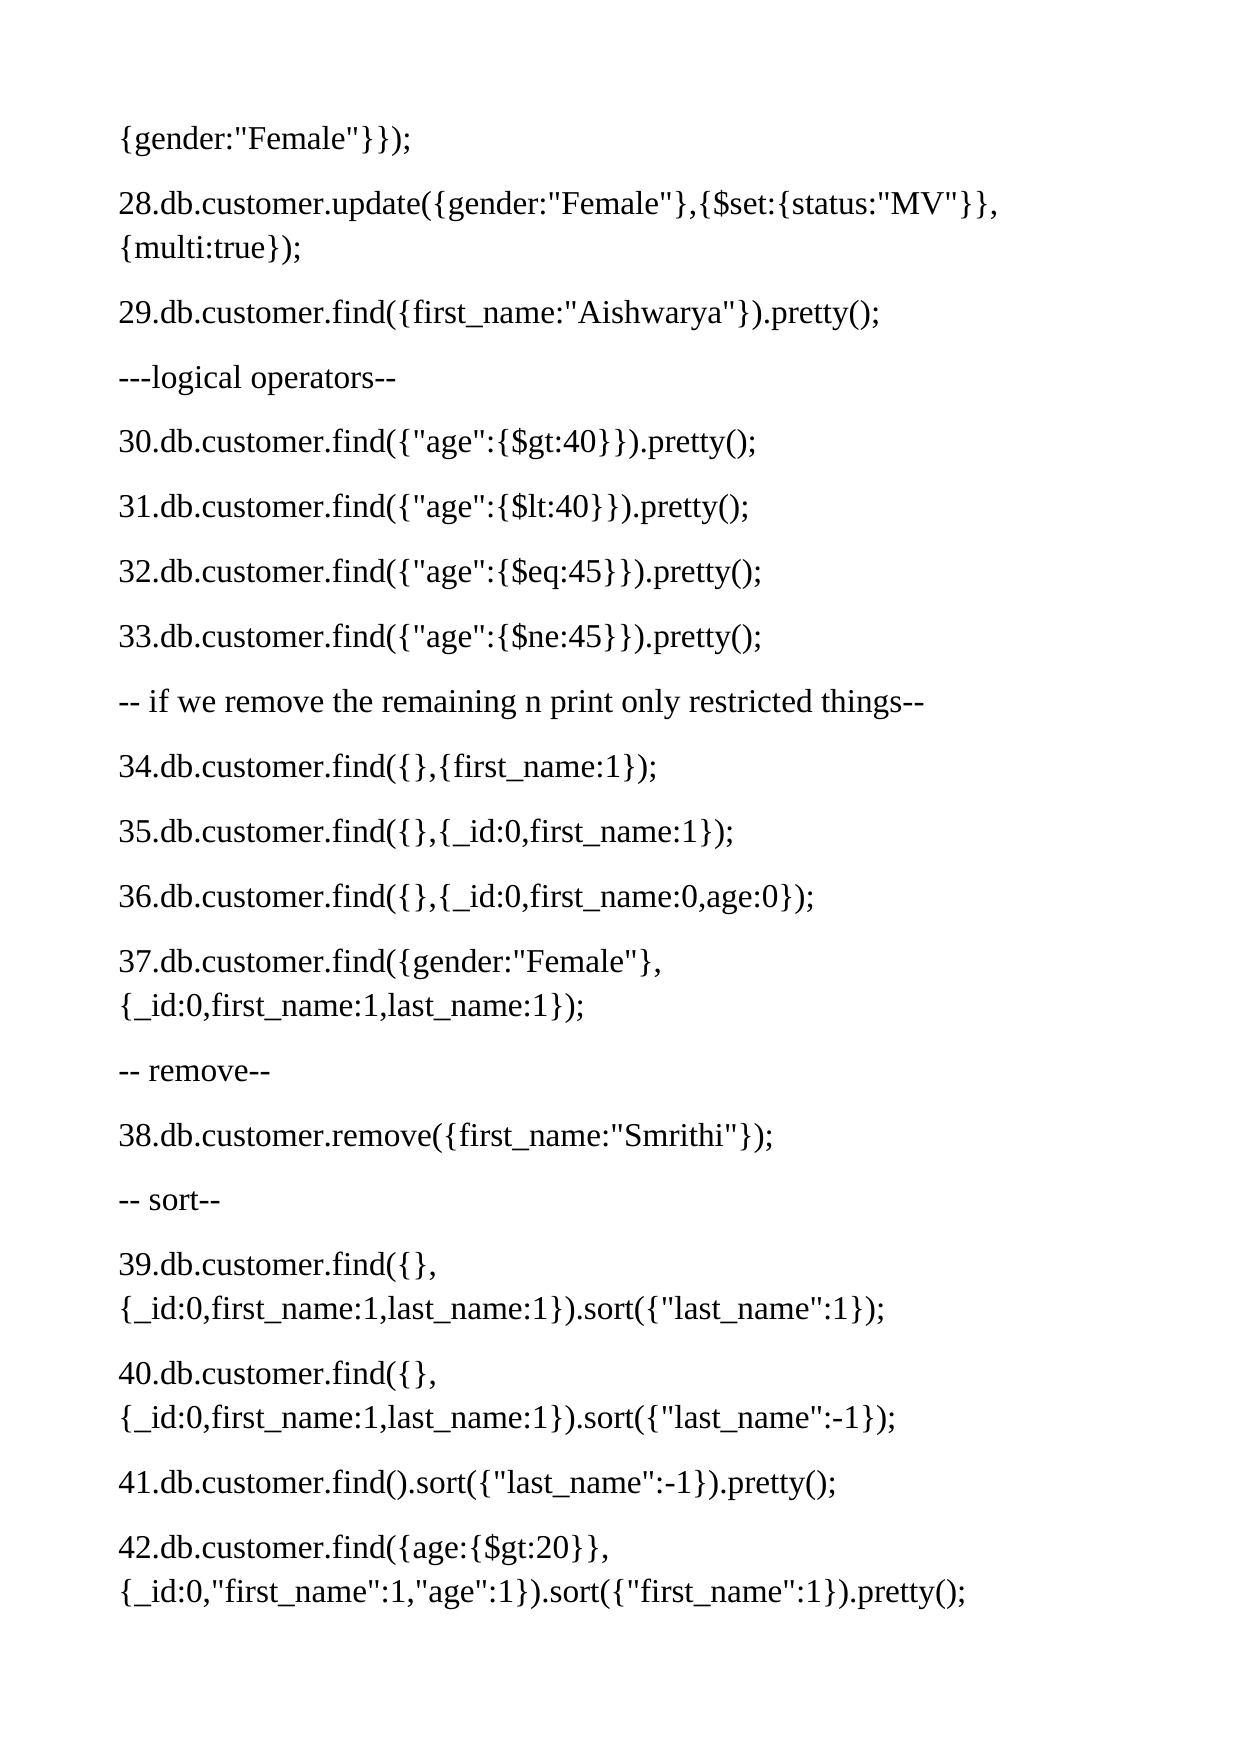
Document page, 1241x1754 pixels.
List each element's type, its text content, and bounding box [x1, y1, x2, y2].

text -- sort-- [118, 1180, 1122, 1218]
text -- remove-- [118, 1050, 1122, 1088]
text 32.db.customer.find({"age":{$eq:45}}).pretty(); [118, 552, 1122, 590]
text 30.db.customer.find({"age":{$gt:40}}).pretty(); [118, 422, 1122, 460]
text 28.db.customer.update({gender:"Female"},{$set:{status:"MV"}},{multi:true}); [118, 183, 1122, 265]
text 36.db.customer.find({},{_id:0,first_name:0,age:0}); [118, 876, 1122, 914]
text 31.db.customer.find({"age":{$lt:40}}).pretty(); [118, 487, 1122, 525]
text -- if we remove the remaining n print only restricted things-- [118, 681, 1122, 720]
text 37.db.customer.find({gender:"Female"},{_id:0,first_name:1,last_name:1}); [118, 941, 1122, 1023]
text 33.db.customer.find({"age":{$ne:45}}).pretty(); [118, 616, 1122, 655]
text 38.db.customer.remove({first_name:"Smrithi"}); [118, 1115, 1122, 1153]
text 35.db.customer.find({},{_id:0,first_name:1}); [118, 811, 1122, 849]
text 40.db.customer.find({},{_id:0,first_name:1,last_name:1}).sort({"last_name":-1}); [118, 1353, 1122, 1436]
text 29.db.customer.find({first_name:"Aishwarya"}).pretty(); [118, 292, 1122, 330]
text {gender:"Female"}}); [118, 118, 1122, 156]
text 34.db.customer.find({},{first_name:1}); [118, 746, 1122, 784]
text 41.db.customer.find().sort({"last_name":-1}).pretty(); [118, 1462, 1122, 1501]
text 42.db.customer.find({age:{$gt:20}},{_id:0,"first_name":1,"age":1}).sort({"first_name":1}).pretty(); [118, 1527, 1122, 1610]
text 39.db.customer.find({},{_id:0,first_name:1,last_name:1}).sort({"last_name":1}); [118, 1244, 1122, 1327]
text ---logical operators-- [118, 357, 1122, 395]
